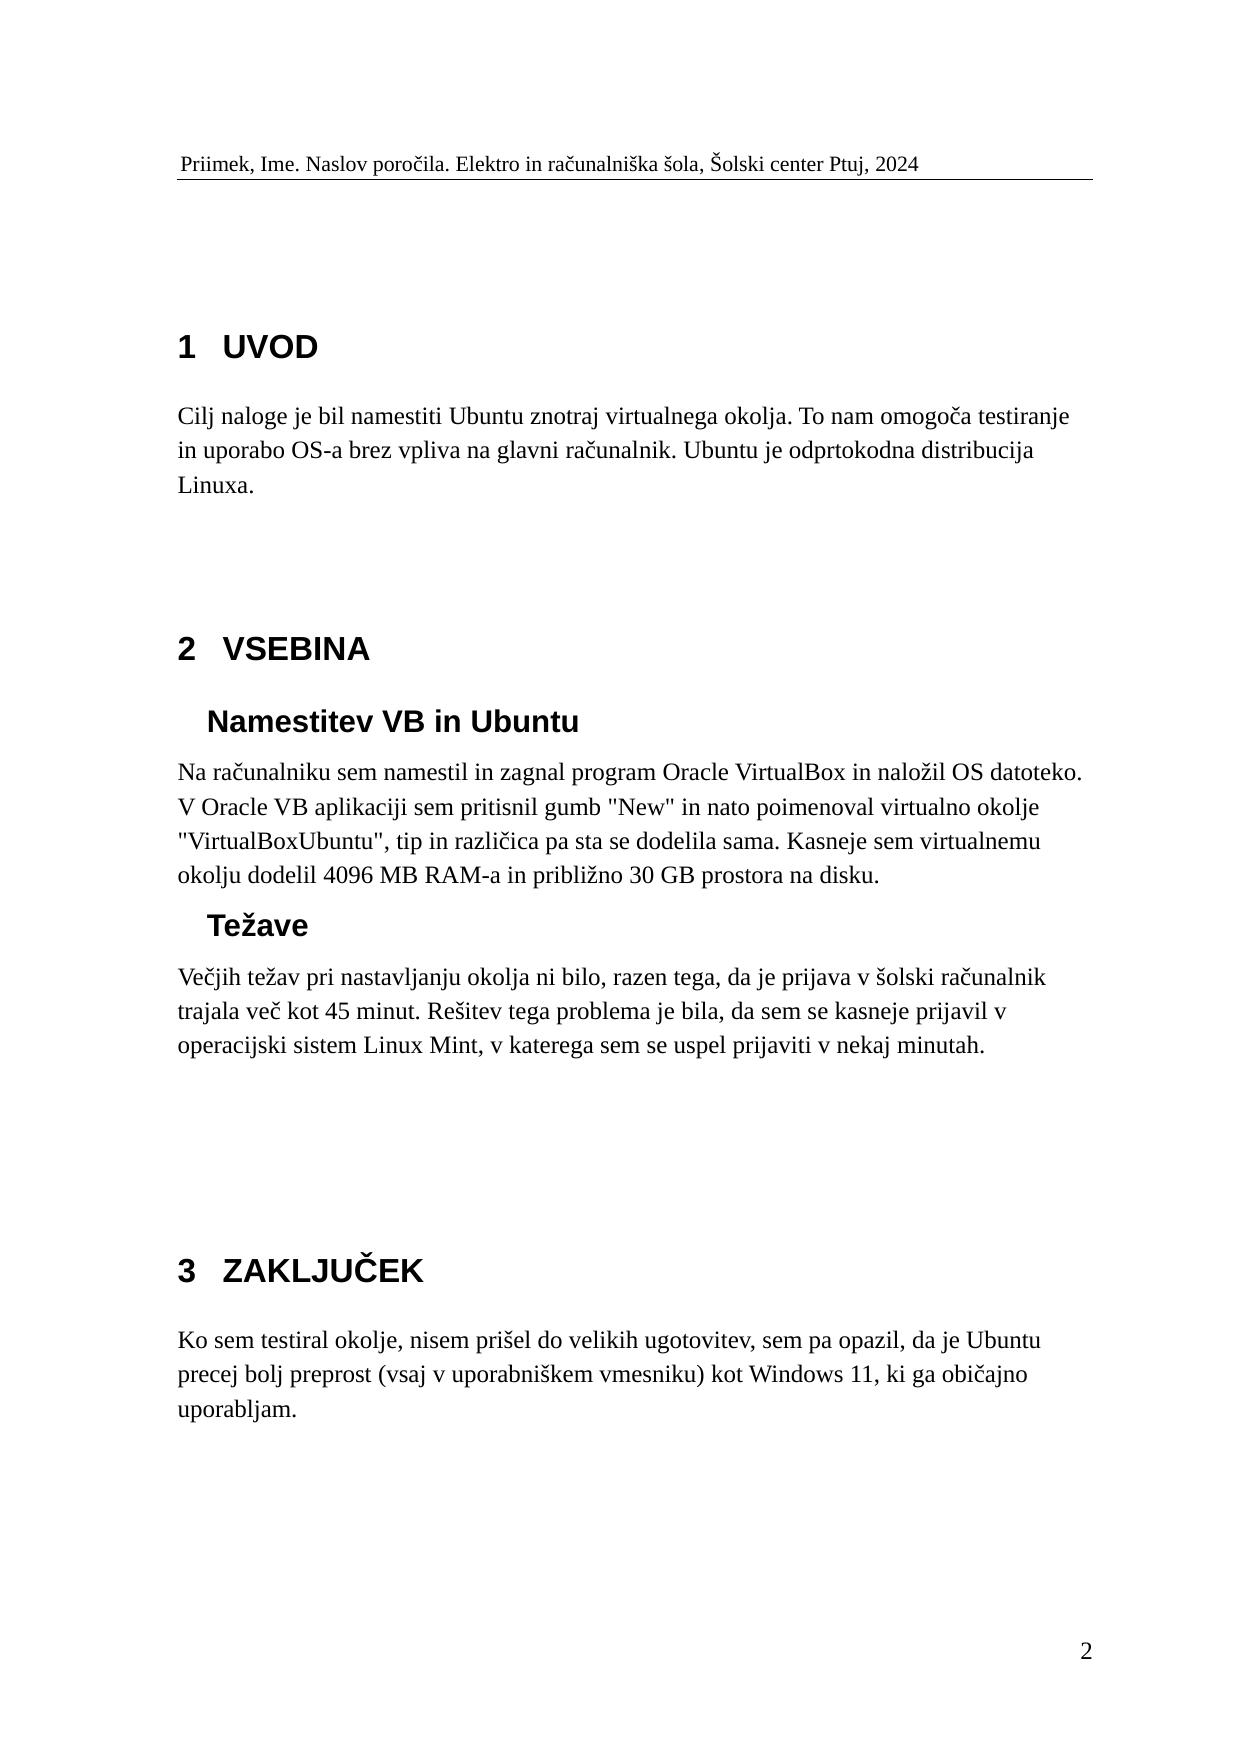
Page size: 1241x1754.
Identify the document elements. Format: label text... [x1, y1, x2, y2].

subtitle Zaključek [177, 1251, 1093, 1289]
text Cilj naloge je bil namestiti Ubuntu znotraj virtualnega okolja. To nam omogoča testiranje in uporabo OS-a brez vpliva na glavni računalnik. Ubuntu je odprtokodna distribucija Linuxa. [177, 401, 1093, 499]
subtitle Namestitev VB in Ubuntu [177, 703, 1093, 739]
subtitle Uvod [177, 327, 1093, 366]
subtitle Težave [177, 907, 1093, 943]
text Večjih težav pri nastavljanju okolja ni bilo, razen tega, da je prijava v šolski računalnik trajala več kot 45 minut. Rešitev tega problema je bila, da sem se kasneje prijavil v operacijski sistem Linux Mint, v katerega sem se uspel prijaviti v nekaj minutah. [177, 962, 1093, 1059]
text Ko sem testiral okolje, nisem prišel do velikih ugotovitev, sem pa opazil, da je Ubuntu precej bolj preprost (vsaj v uporabniškem vmesniku) kot Windows 11, ki ga običajno uporabljam. [177, 1325, 1093, 1423]
subtitle Vsebina [177, 629, 1093, 667]
text Na računalniku sem namestil in zagnal program Oracle VirtualBox in naložil OS datoteko. V Oracle VB aplikaciji sem pritisnil gumb "New" in nato poimenoval virtualno okolje "VirtualBoxUbuntu", tip in različica pa sta se dodelila sama. Kasneje sem virtualnemu okolju dodelil 4096 MB RAM-a in približno 30 GB prostora na disku. [177, 757, 1093, 889]
